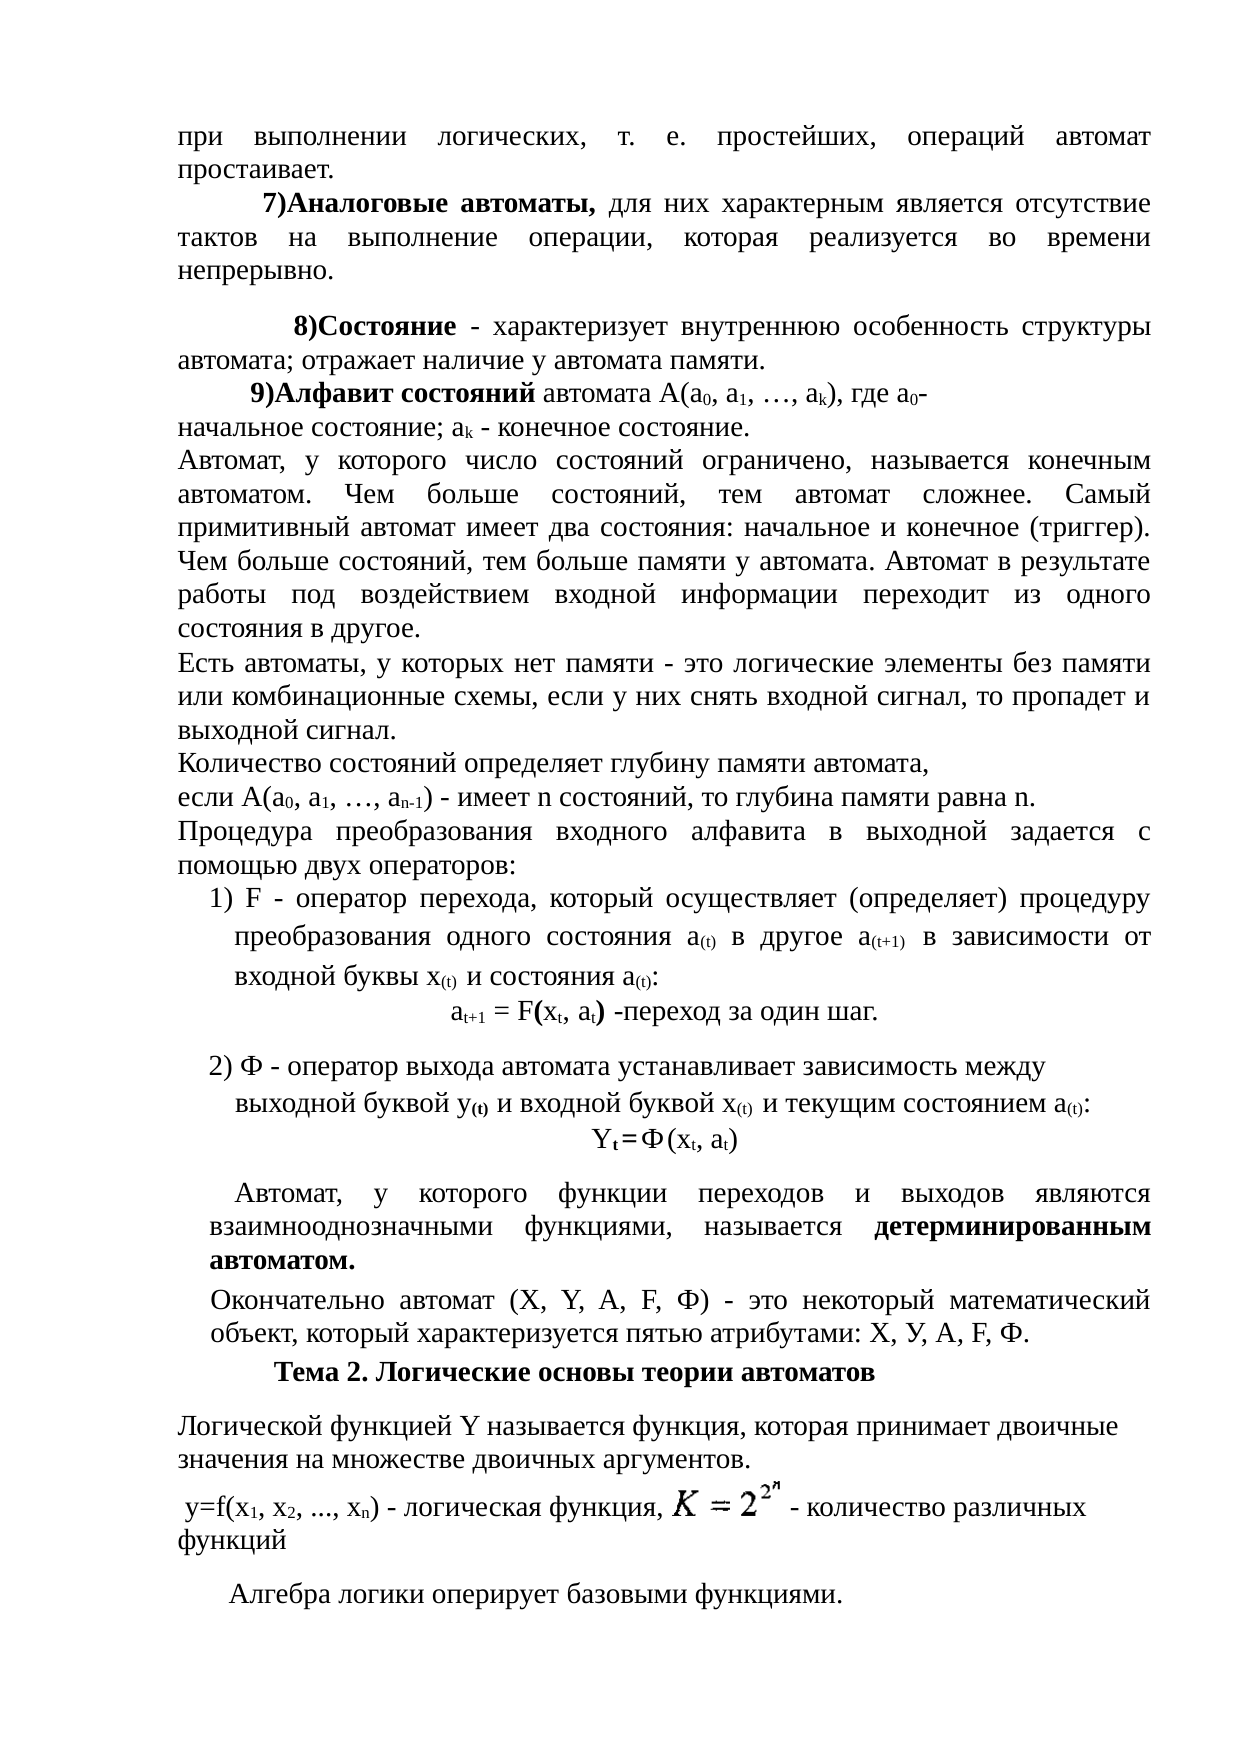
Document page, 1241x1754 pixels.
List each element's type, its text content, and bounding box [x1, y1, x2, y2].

text y=f(x1, x2, ..., xn) - логическая функция, - количество различных функций [177, 1479, 1152, 1556]
text Логической функцией Y называется функция, которая принимает двоичные значения на множестве двоичных аргументов. [177, 1408, 1152, 1475]
text Yt=Ф(xt, at) [177, 1121, 1152, 1154]
text 9)Алфавит состояний автомата А(а0, a1, …, ak), где a0- начальное состояние; ak - конечное состояние. [177, 375, 947, 442]
text Процедура преобразования входного алфавита в выходной задается с помощью двух операторов: [177, 813, 1152, 881]
text 2) Ф - оператор выхода автомата устанавливает зависимость между выходной буквой y(t) и входной буквой x(t) и текущим состоянием а(t): [208, 1048, 1152, 1121]
text 1) F - оператор перехода, который осуществляет (определяет) процедуру преобразования одного состояния а(t) в другое a(t+1) в зависимости от входной буквы x(t) и состояния a(t): [209, 881, 1152, 993]
text 7)Аналоговые автоматы, для них характерным является отсутствие тактов на выполнение операции, которая реализуется во времени непрерывно. [177, 185, 1152, 286]
text Автомат, у которого функции переходов и выходов являются взаимнооднозначными функциями, называется детерминированным автоматом. [209, 1175, 1152, 1276]
text 8)Состояние - характеризует внутреннюю особенность структуры автомата; отражает наличие у автомата памяти. [177, 308, 1152, 375]
text при выполнении логических, т. е. простейших, операций автомат простаивает. [177, 118, 1152, 185]
text at+1 = F(xt, at) -переход за один шаг. [177, 993, 1152, 1027]
text Тема 2. Логические основы теории автоматов [274, 1354, 1152, 1388]
text Автомат, у которого число состояний ограничено, называется конечным автоматом. Чем больше состояний, тем автомат сложнее. Самый примитивный автомат имеет два состояния: начальное и конечное (триггер). Чем больше состояний, тем больше памяти у автомата. Автомат в результате работы под воздействием входной информации переходит из одного состояния в другое. [177, 442, 1152, 644]
text Есть автоматы, у которых нет памяти - это логические элементы без памяти или комбинационные схемы, если у них снять входной сигнал, то пропадет и выходной сигнал. [177, 645, 1152, 745]
text Алгебра логики оперирует базовыми функциями. [177, 1576, 1152, 1609]
text Количество состояний определяет глубину памяти автомата, [177, 745, 1152, 779]
text если А(а0, a1, …, an-1) - имеет n состояний, то глубина памяти равна n. [177, 779, 1152, 812]
picture [670, 1478, 790, 1517]
text Окончательно автомат (X, Y, A, F, Ф) - это некоторый математический объект, который характеризуется пятью атрибутами: X, У, A, F, Ф. [210, 1282, 1152, 1349]
